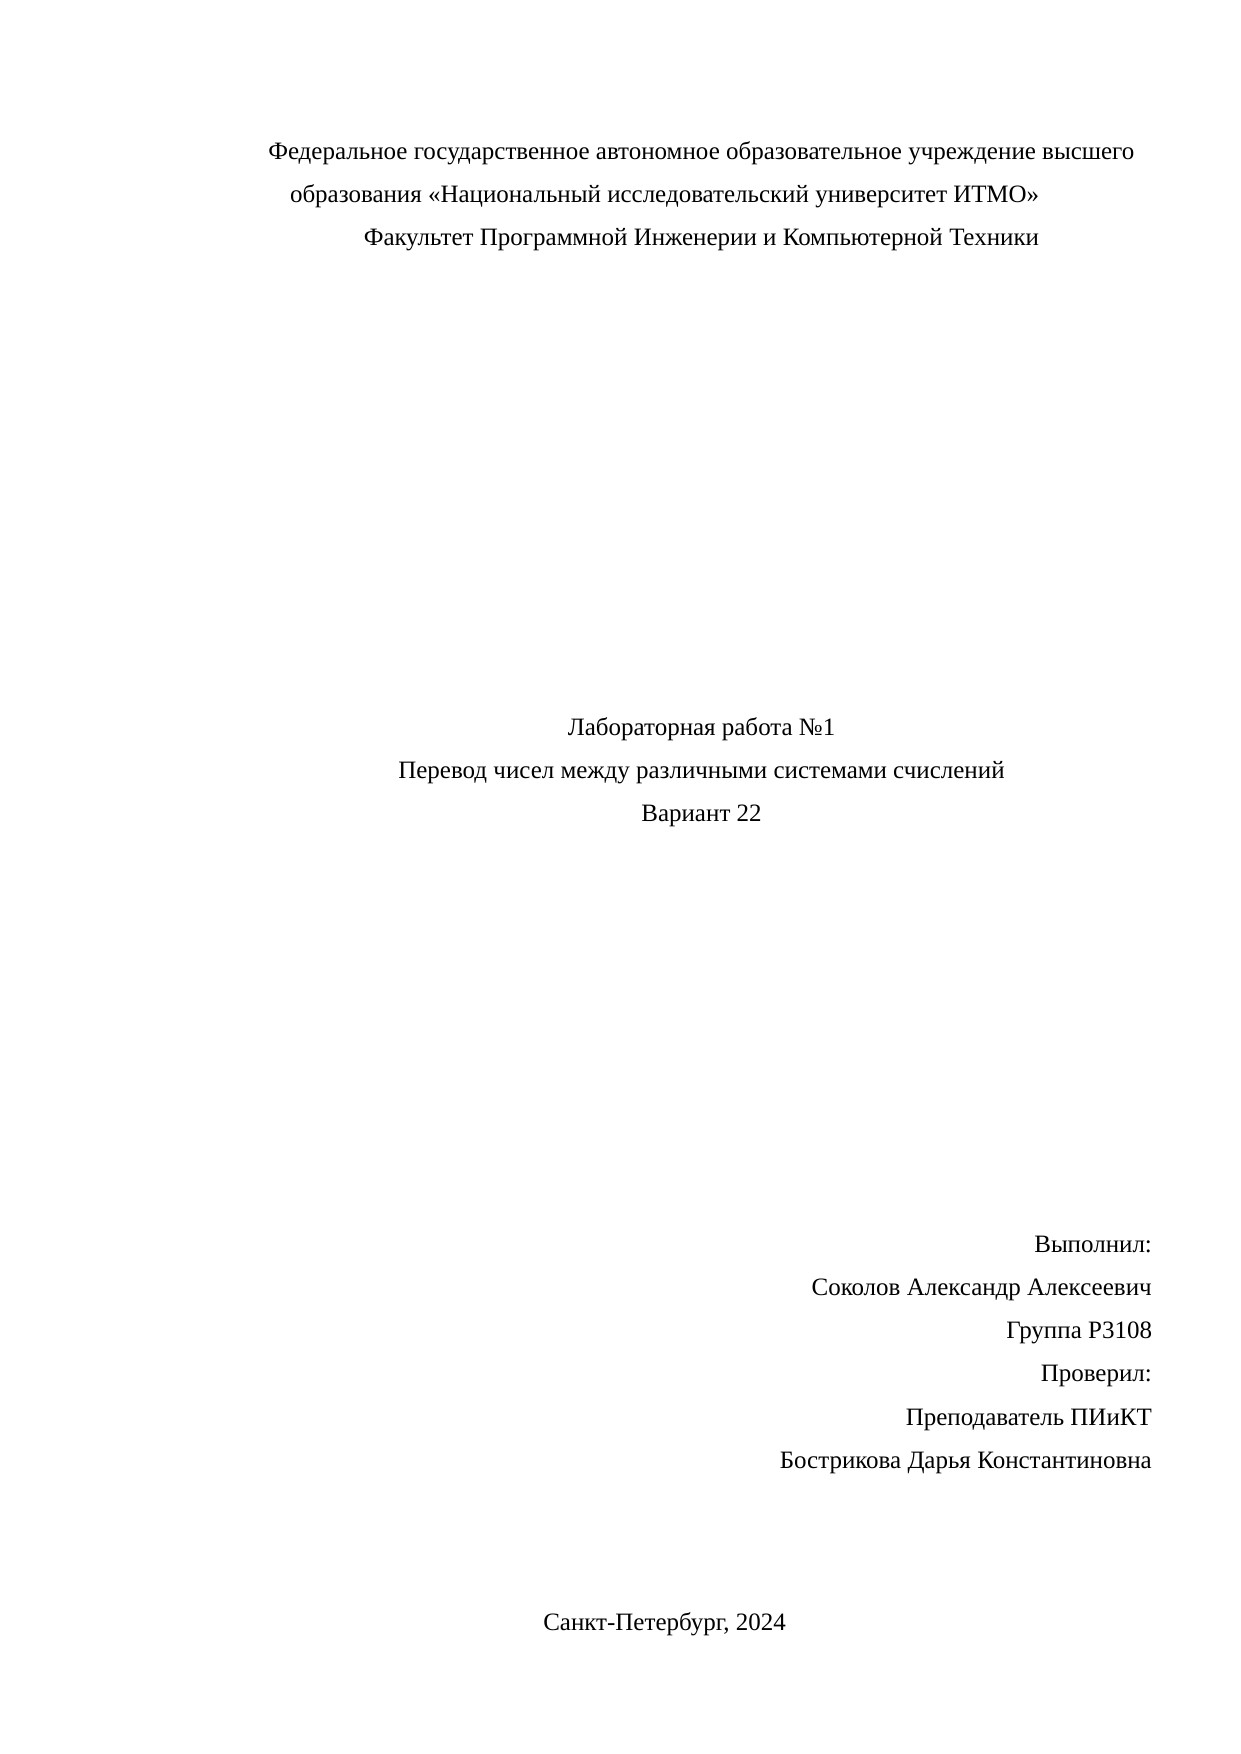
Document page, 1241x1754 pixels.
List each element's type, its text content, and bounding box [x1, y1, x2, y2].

text Выполнил: [177, 1229, 1152, 1258]
text Перевод чисел между различными системами счислений [177, 755, 1152, 783]
text Группа P3108 [177, 1315, 1152, 1344]
text Преподаватель ПИиКТ [177, 1402, 1152, 1430]
text Лабораторная работа №1 [177, 712, 1152, 740]
text Вариант 22 [177, 798, 1152, 827]
text Проверил: [177, 1358, 1152, 1387]
text Бострикова Дарья Константиновна [177, 1445, 1152, 1473]
text Соколов Александр Алексеевич [177, 1272, 1152, 1301]
